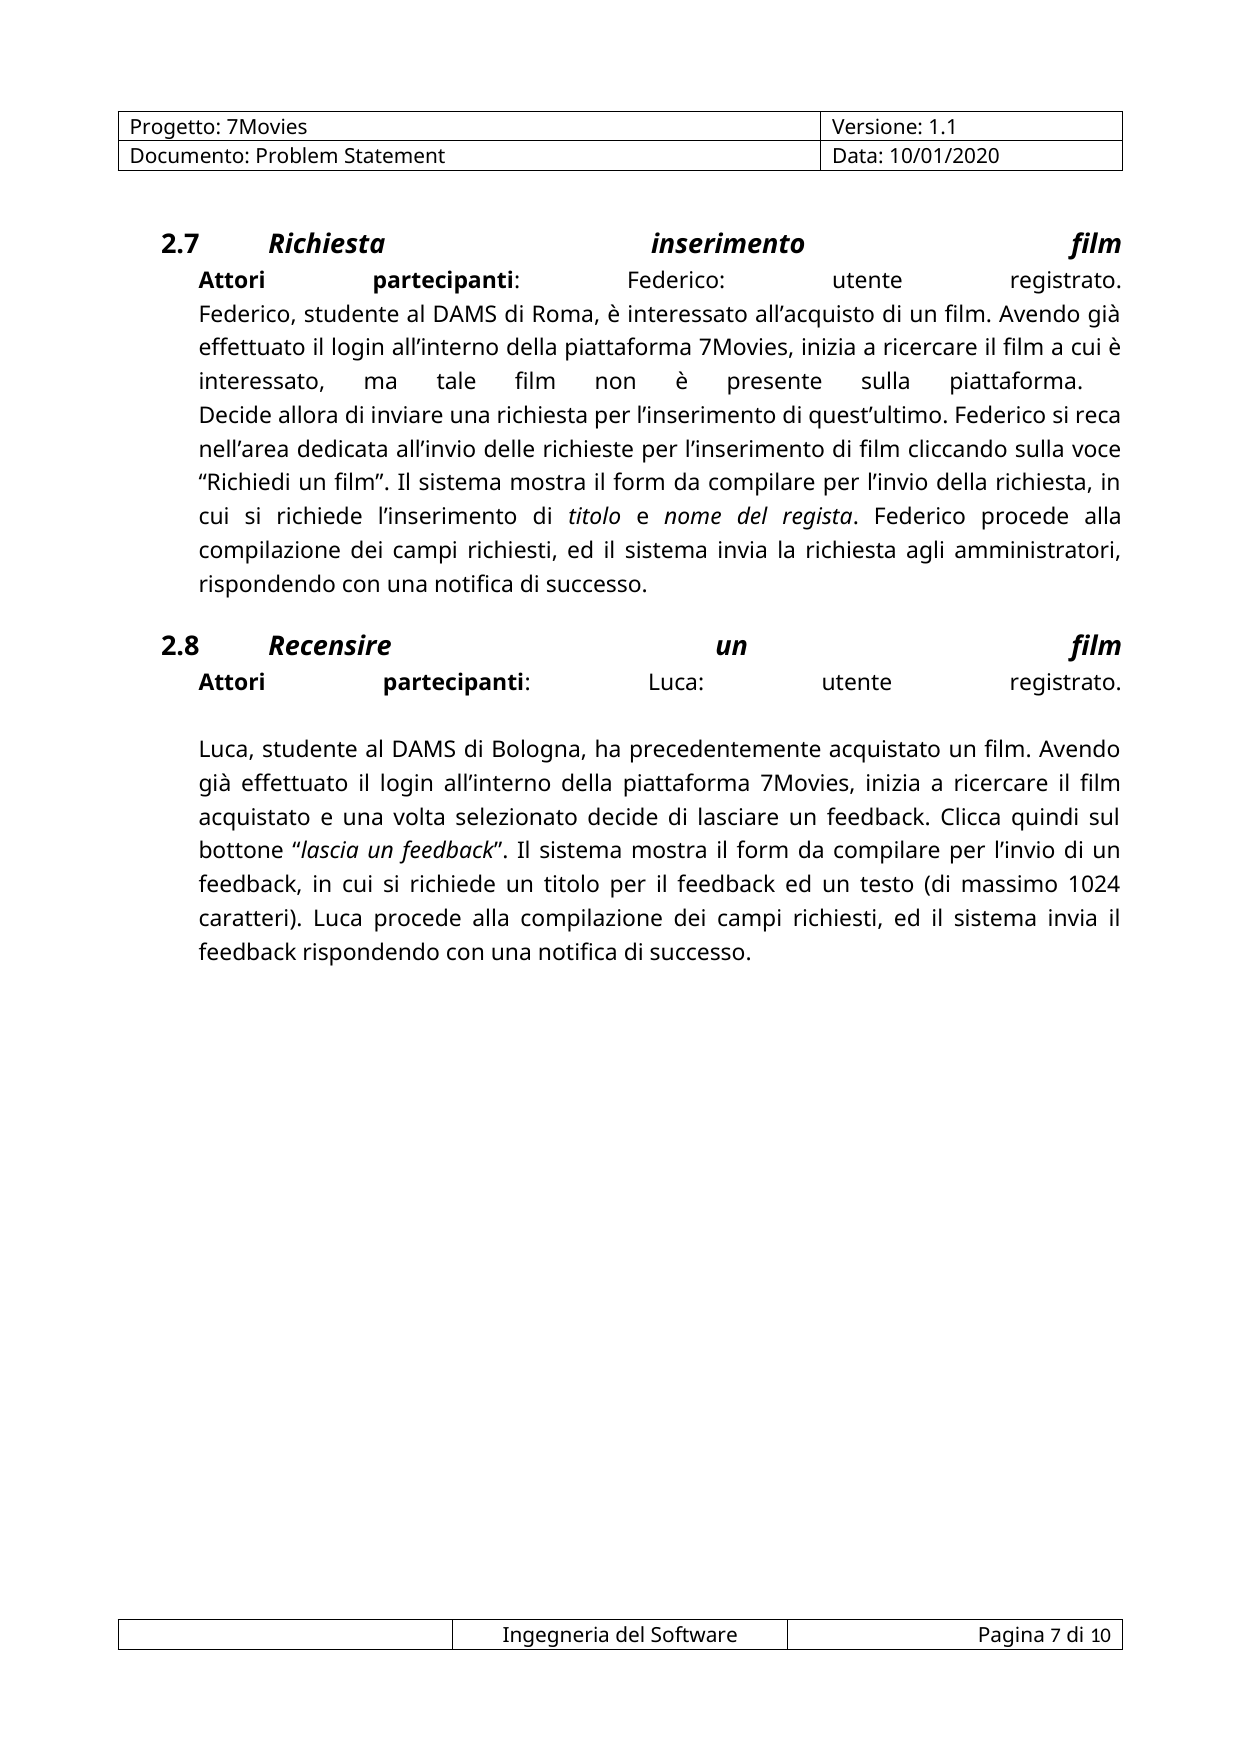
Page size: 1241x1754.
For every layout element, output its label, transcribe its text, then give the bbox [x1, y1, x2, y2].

list Richiesta inserimento film Attori partecipanti: Federico: utente registrato. Federico, studente al DAMS di Roma, è interessato all’acquisto di un film. Avendo già effettuato il login all’interno della piattaforma 7Movies, inizia a ricercare il film a cui è interessato, ma tale film non è presente sulla piattaforma. Decide allora di inviare una richiesta per l’inserimento di quest’ultimo. Federico si reca nell’area dedicata all’invio delle richieste per l’inserimento di film cliccando sulla voce “Richiedi un film”. Il sistema mostra il form da compilare per l’invio della richiesta, in cui si richiede l’inserimento di titolo e nome del regista. Federico procede alla compilazione dei campi richiesti, ed il sistema invia la richiesta agli amministratori, rispondendo con una notifica di successo. [161, 224, 1122, 599]
list Recensire un film Attori partecipanti: Luca: utente registrato. Luca, studente al DAMS di Bologna, ha precedentemente acquistato un film. Avendo già effettuato il login all’interno della piattaforma 7Movies, inizia a ricercare il film acquistato e una volta selezionato decide di lasciare un feedback. Clicca quindi sul bottone “lascia un feedback”. Il sistema mostra il form da compilare per l’invio di un feedback, in cui si richiede un titolo per il feedback ed un testo (di massimo 1024 caratteri). Luca procede alla compilazione dei campi richiesti, ed il sistema invia il feedback rispondendo con una notifica di successo. [161, 626, 1122, 967]
